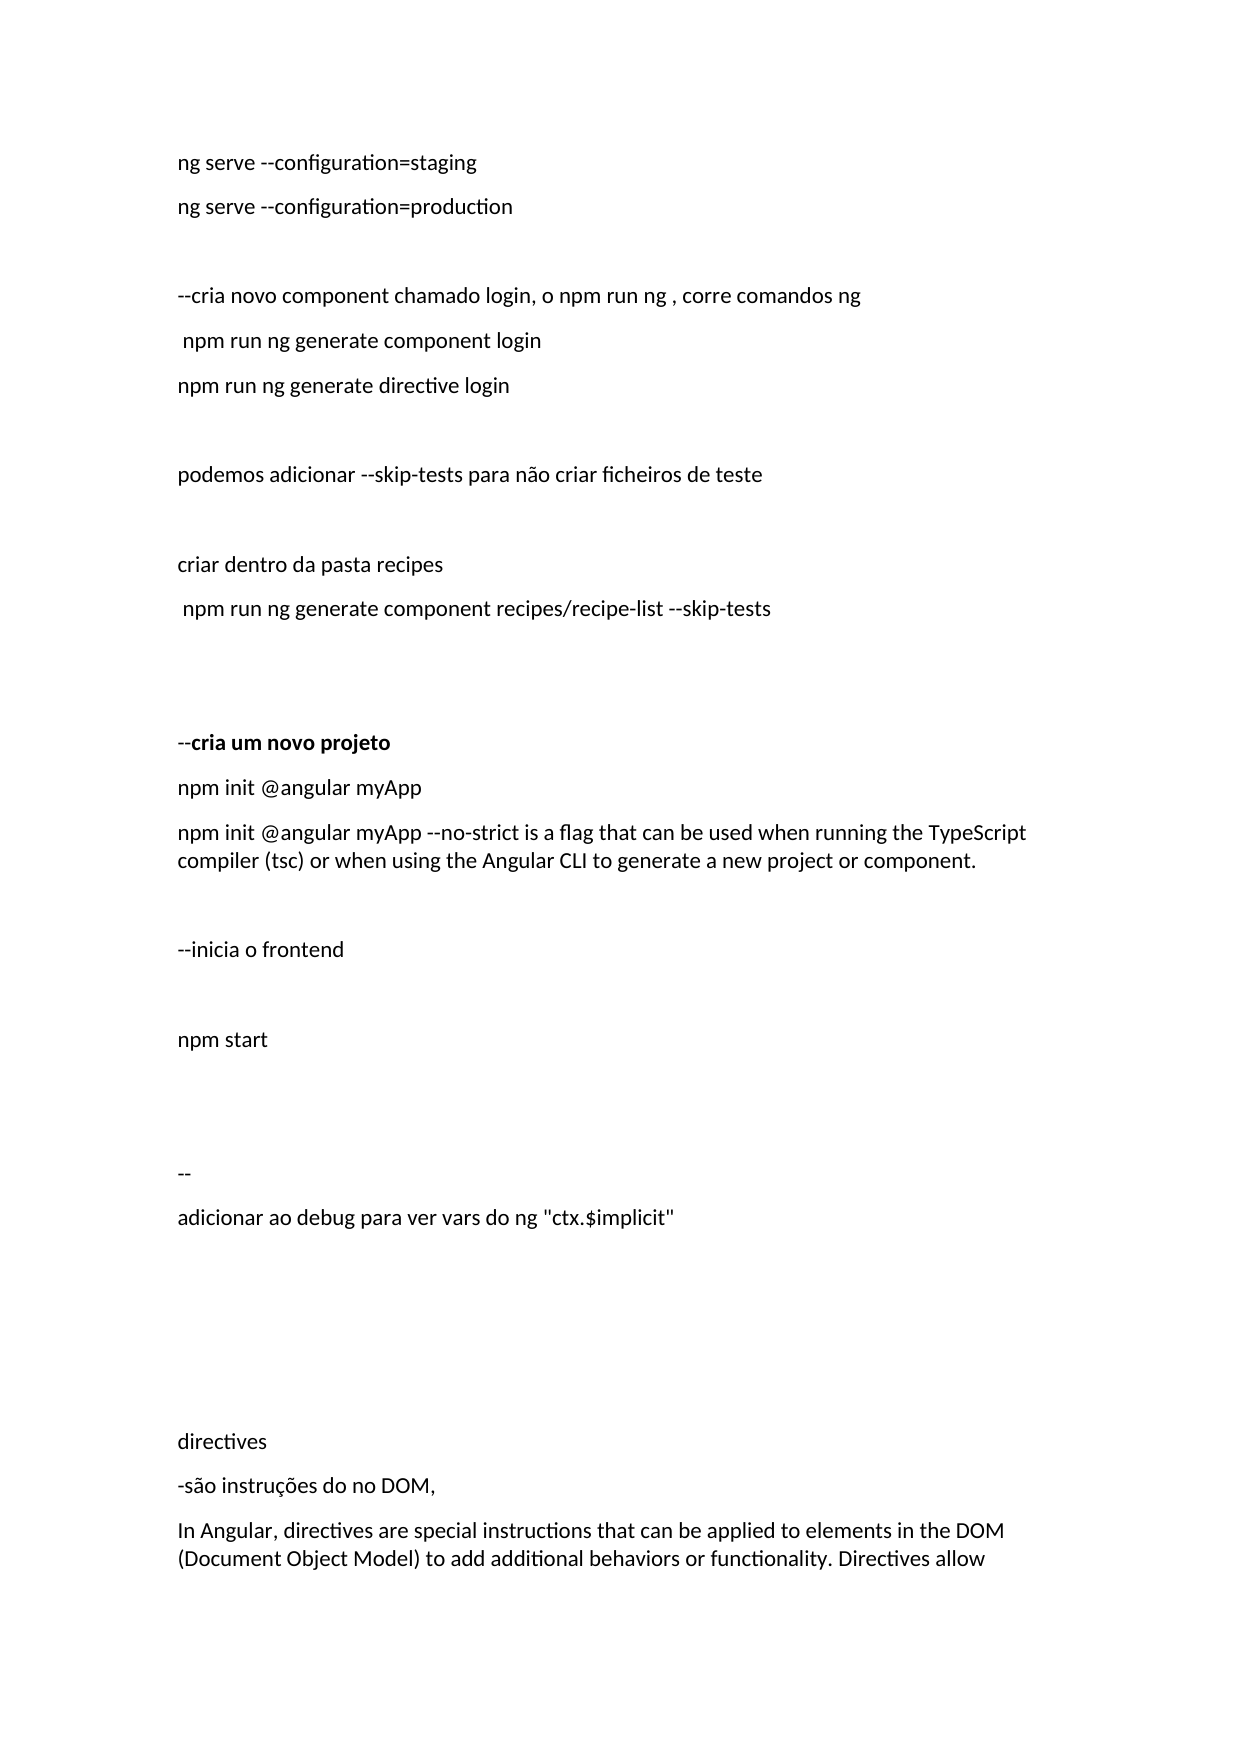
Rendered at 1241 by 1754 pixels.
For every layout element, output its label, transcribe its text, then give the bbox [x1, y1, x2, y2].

text directives [177, 1427, 1063, 1455]
text podemos adicionar --skip-tests para não criar ficheiros de teste [177, 460, 1063, 488]
text npm run ng generate component login [177, 326, 1063, 354]
text npm run ng generate directive login [177, 371, 1063, 399]
text criar dentro da pasta recipes [177, 550, 1063, 578]
text npm init @angular myApp --no-strict is a flag that can be used when running the TypeScript compiler (tsc) or when using the Angular CLI to generate a new project or component. [177, 818, 1063, 874]
text ng serve --configuration=staging [177, 148, 1063, 176]
text -- [177, 1159, 1063, 1187]
text adicionar ao debug para ver vars do ng "ctx.$implicit" [177, 1203, 1063, 1231]
text --inicia o frontend [177, 935, 1063, 963]
text --cria novo component chamado login, o npm run ng , corre comandos ng [177, 282, 1063, 310]
text -são instruções do no DOM, [177, 1472, 1063, 1499]
text --cria um novo projeto [177, 728, 1063, 757]
text ng serve --configuration=production [177, 192, 1063, 220]
text npm start [177, 1025, 1063, 1053]
text npm init @angular myApp [177, 773, 1063, 801]
text In Angular, directives are special instructions that can be applied to elements in the DOM (Document Object Model) to add additional behaviors or functionality. Directives allow [177, 1516, 1063, 1572]
text npm run ng generate component recipes/recipe-list --skip-tests [177, 594, 1063, 622]
